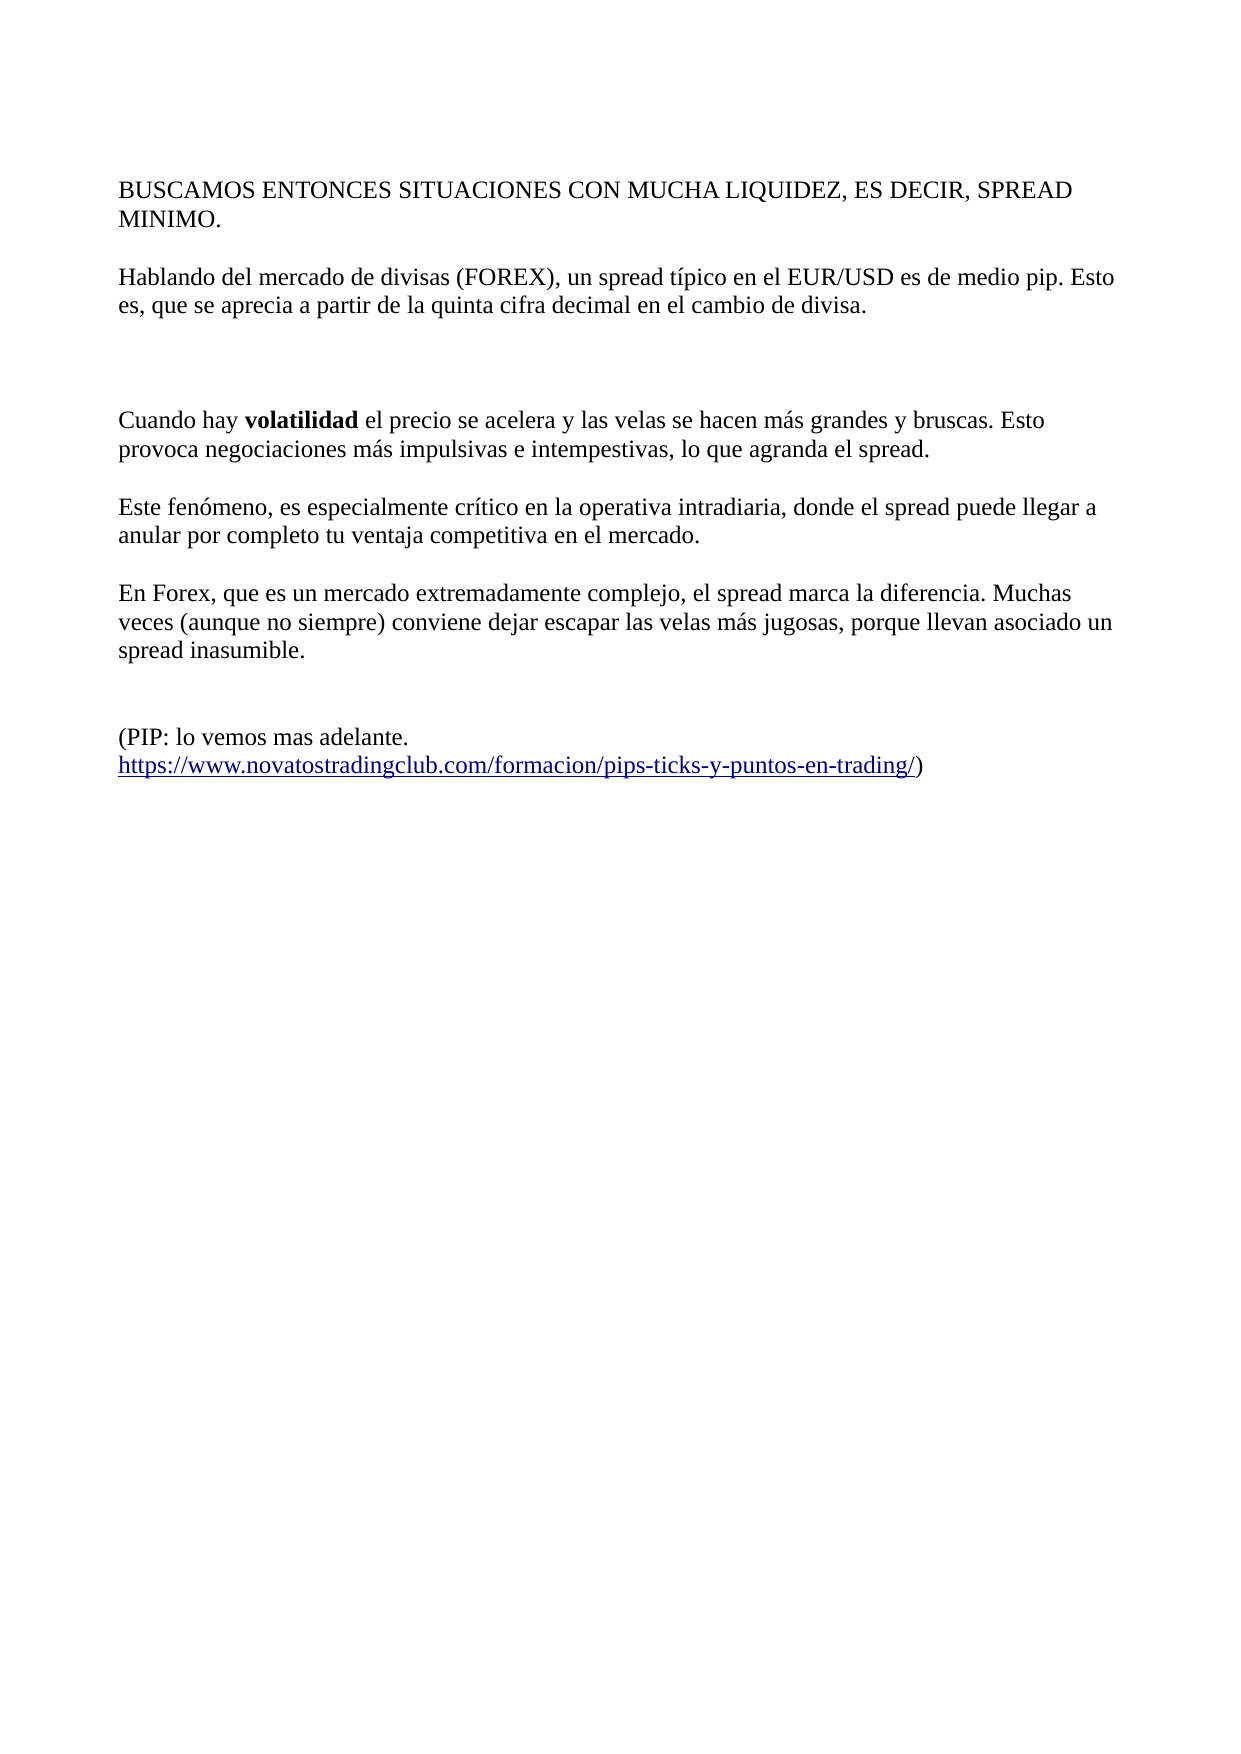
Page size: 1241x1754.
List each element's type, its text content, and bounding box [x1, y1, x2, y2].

text Hablando del mercado de divisas (FOREX), un spread típico en el EUR/USD es de medio pip. Esto es, que se aprecia a partir de la quinta cifra decimal en el cambio de divisa. [118, 262, 1122, 319]
text (PIP: lo vemos mas adelante. [118, 722, 1122, 751]
text BUSCAMOS ENTONCES SITUACIONES CON MUCHA LIQUIDEZ, ES DECIR, SPREAD MINIMO. [118, 176, 1122, 233]
text https://www.novatostradingclub.com/formacion/pips-ticks-y-puntos-en-trading/) [118, 751, 1122, 779]
text Este fenómeno, es especialmente crítico en la operativa intradiaria, donde el spread puede llegar a anular por completo tu ventaja competitiva en el mercado. [118, 492, 1122, 549]
text Cuando hay volatilidad el precio se acelera y las velas se hacen más grandes y bruscas. Esto provoca negociaciones más impulsivas e intempestivas, lo que agranda el spread. [118, 406, 1122, 463]
text En Forex, que es un mercado extremadamente complejo, el spread marca la diferencia. Muchas veces (aunque no siempre) conviene dejar escapar las velas más jugosas, porque llevan asociado un spread inasumible. [118, 578, 1122, 664]
